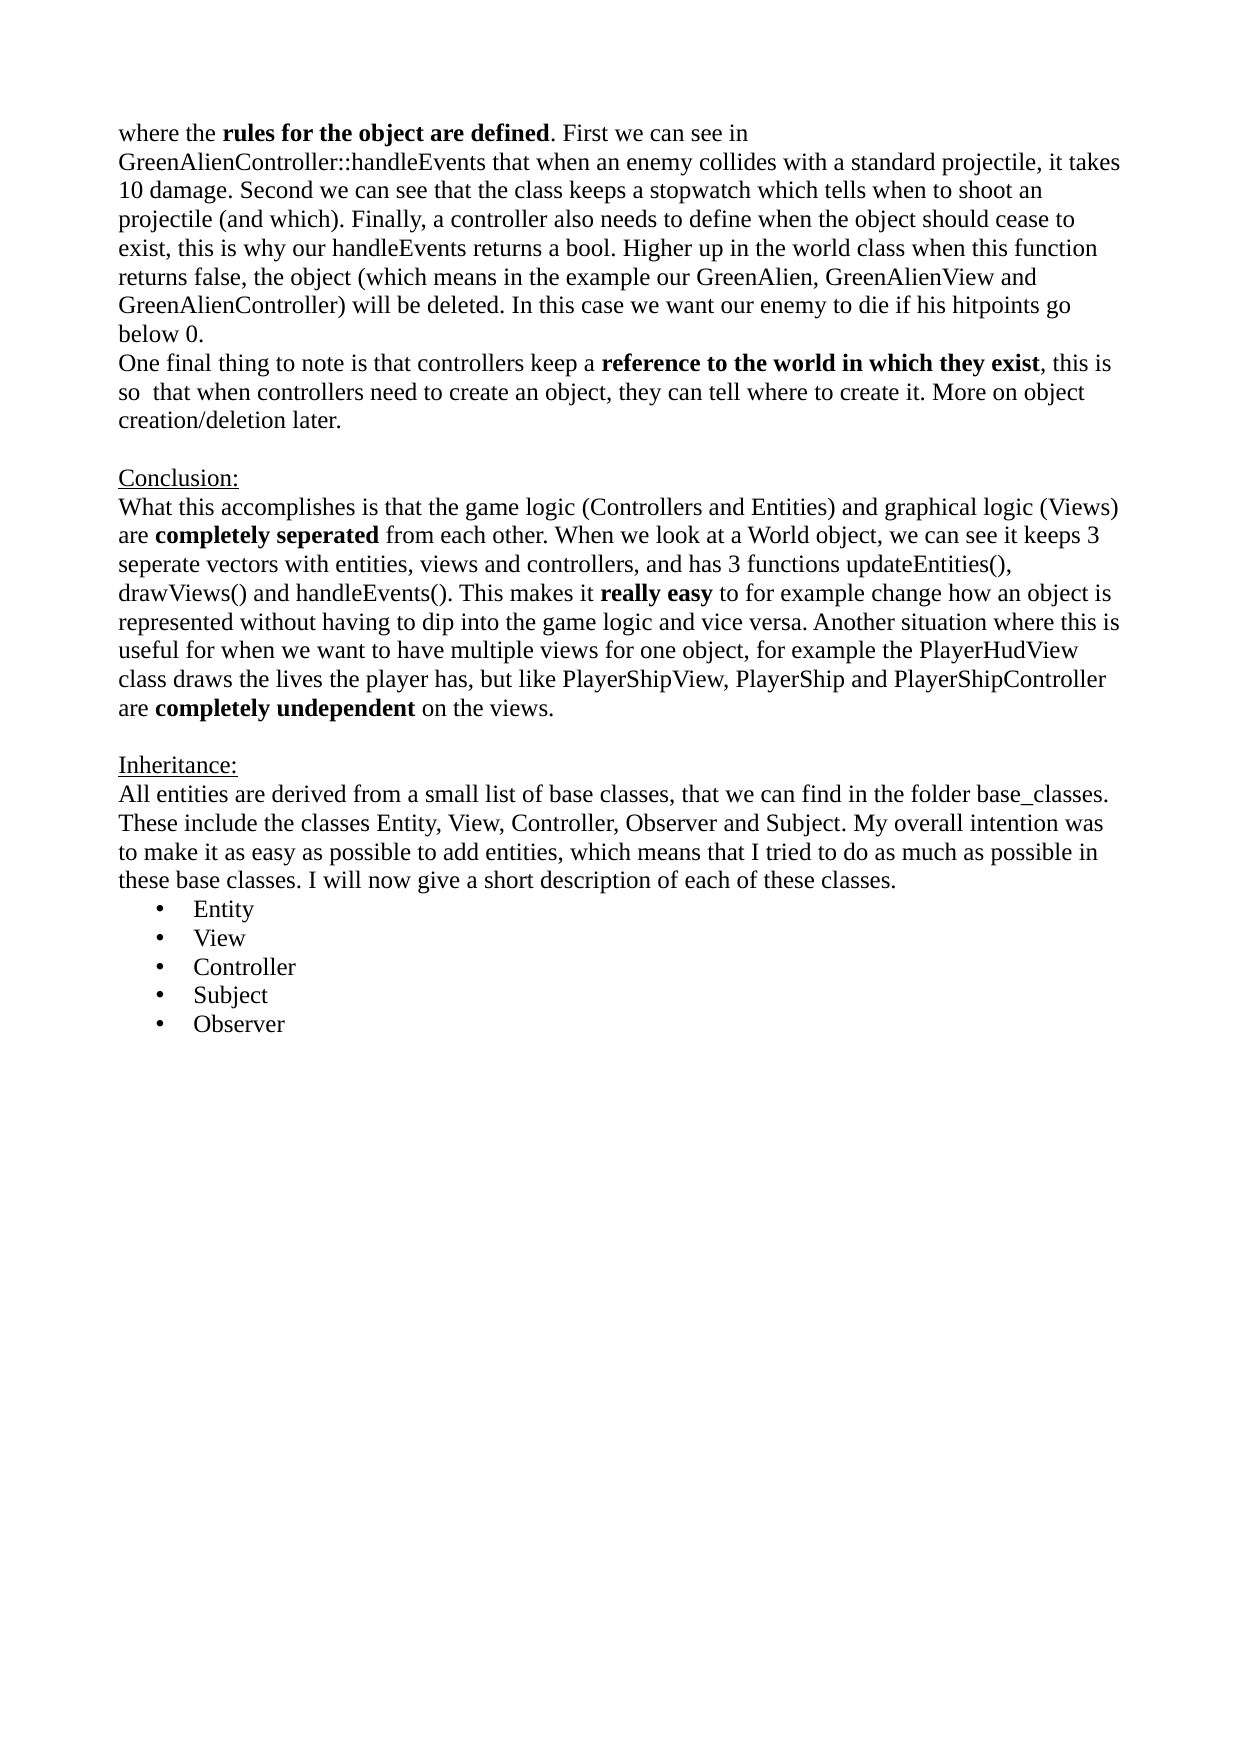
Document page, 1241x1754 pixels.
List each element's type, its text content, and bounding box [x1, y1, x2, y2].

text One final thing to note is that controllers keep a reference to the world in which they exist, this is so that when controllers need to create an object, they can tell where to create it. More on object creation/deletion later. [118, 348, 1122, 434]
list Subject [156, 981, 1122, 1009]
text Inheritance: [118, 751, 1122, 779]
list View [156, 923, 1122, 952]
text All entities are derived from a small list of base classes, that we can find in the folder base_classes. These include the classes Entity, View, Controller, Observer and Subject. My overall intention was to make it as easy as possible to add entities, which means that I tried to do as much as possible in these base classes. I will now give a short description of each of these classes. [118, 779, 1122, 894]
text Conclusion: [118, 463, 1122, 492]
text where the rules for the object are defined. First we can see in GreenAlienController::handleEvents that when an enemy collides with a standard projectile, it takes 10 damage. Second we can see that the class keeps a stopwatch which tells when to shoot an projectile (and which). Finally, a controller also needs to define when the object should cease to exist, this is why our handleEvents returns a bool. Higher up in the world class when this function returns false, the object (which means in the example our GreenAlien, GreenAlienView and GreenAlienController) will be deleted. In this case we want our enemy to die if his hitpoints go below 0. [118, 118, 1122, 348]
text What this accomplishes is that the game logic (Controllers and Entities) and graphical logic (Views) are completely seperated from each other. When we look at a World object, we can see it keeps 3 seperate vectors with entities, views and controllers, and has 3 functions updateEntities(), drawViews() and handleEvents(). This makes it really easy to for example change how an object is represented without having to dip into the game logic and vice versa. Another situation where this is useful for when we want to have multiple views for one object, for example the PlayerHudView class draws the lives the player has, but like PlayerShipView, PlayerShip and PlayerShipController are completely undependent on the views. [118, 492, 1122, 722]
list Entity [156, 894, 1122, 923]
list Observer [156, 1009, 1122, 1038]
list Controller [156, 952, 1122, 981]
